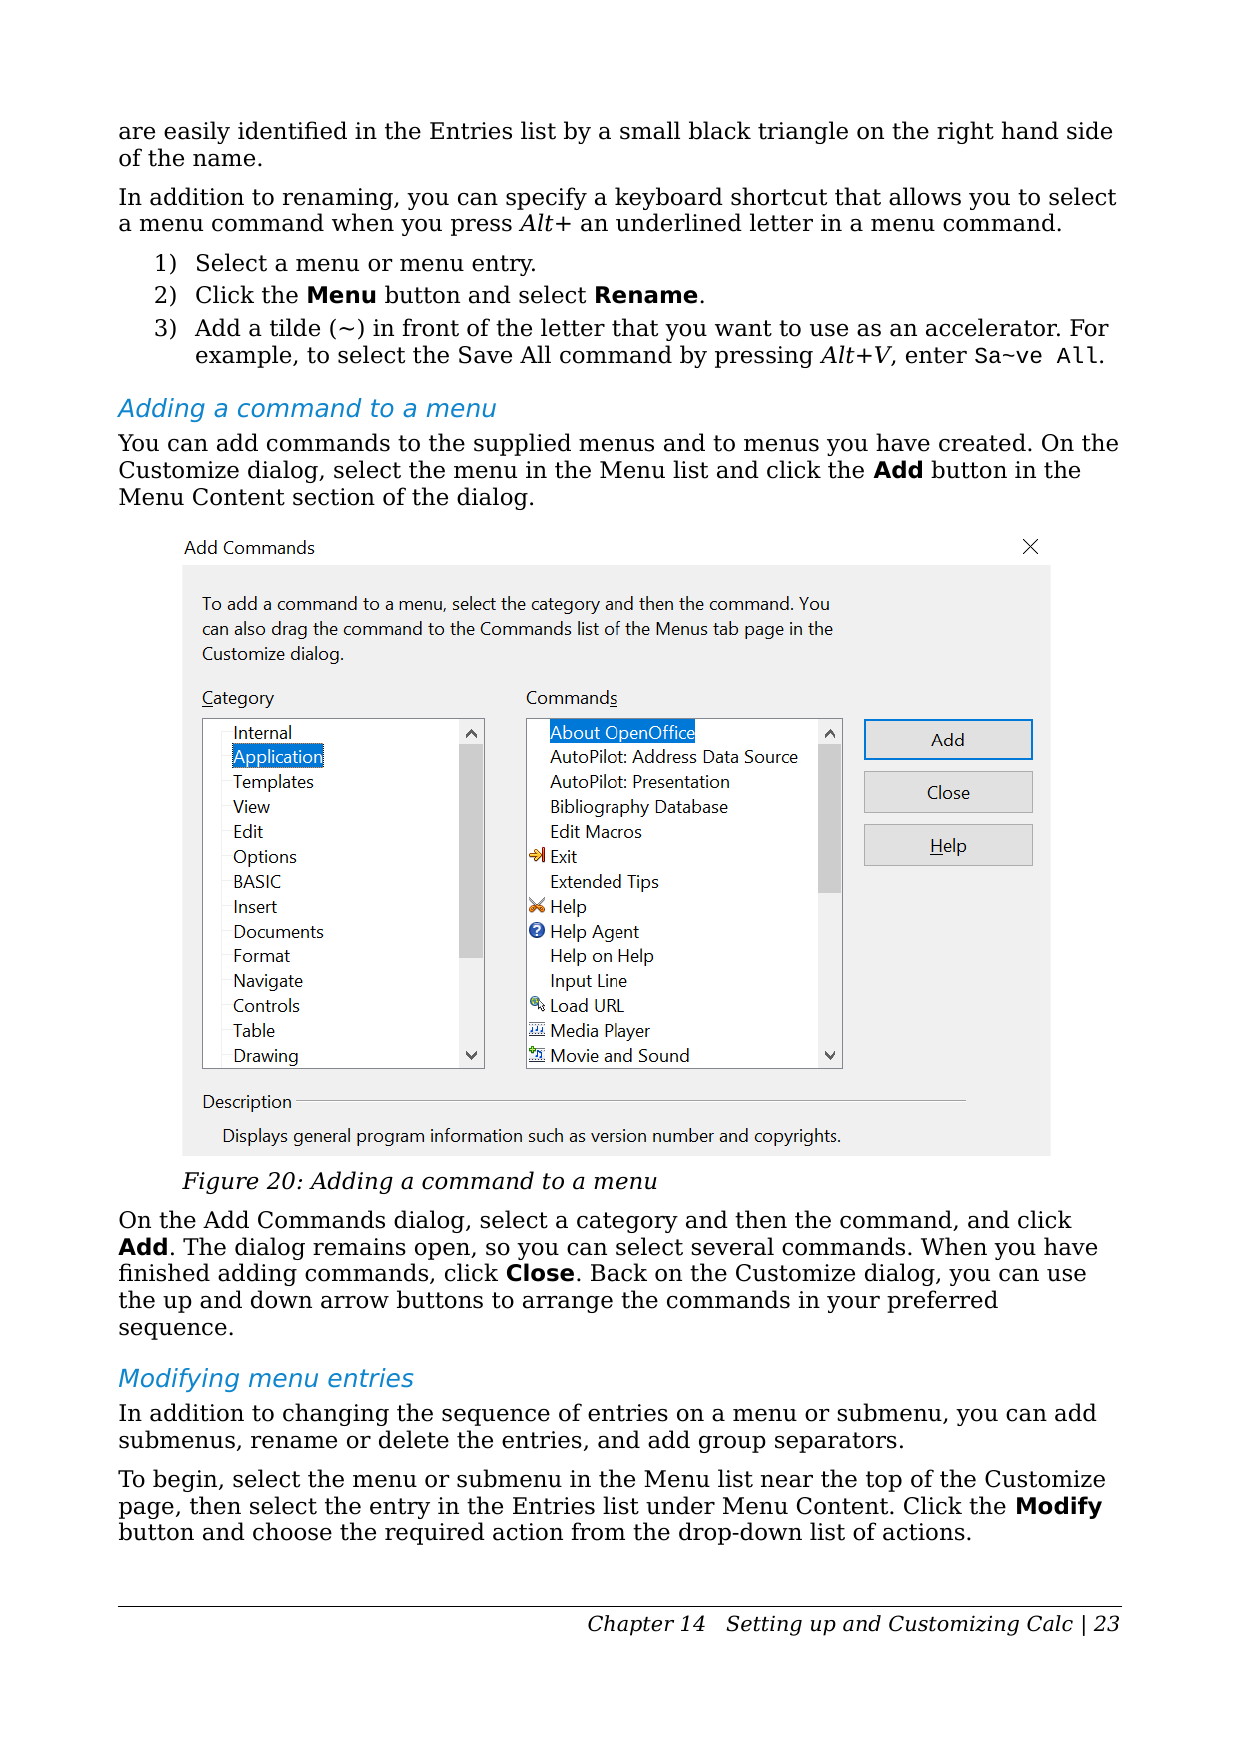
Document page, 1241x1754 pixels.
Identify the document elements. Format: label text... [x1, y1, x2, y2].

text are easily identified in the Entries list by a small black triangle on the right hand side of the name. [118, 118, 1122, 171]
subtitle Adding a command to a menu [118, 395, 1122, 424]
text Figure 20: Adding a command to a menu [182, 1168, 1058, 1194]
text On the Add Commands dialog, select a category and then the command, and click Add. The dialog remains open, so you can select several commands. When you have finished adding commands, click Close. Back on the Customize dialog, you can use the up and down arrow buttons to arrange the commands in your preferred sequence. [118, 1207, 1122, 1340]
list Add a tilde (~) in front of the letter that you want to use as an accelerator. For example, to select the Save All command by pressing Alt+V, enter Sa~ve All. [177, 316, 1122, 370]
text To begin, select the menu or submenu in the Menu list near the top of the Customize page, then select the entry in the Entries list under Menu Content. Click the Modify button and choose the required action from the drop-down list of actions. [118, 1466, 1122, 1546]
picture [182, 535, 1051, 1156]
list Click the Menu button and select Rename. [177, 283, 1122, 309]
list Select a menu or menu entry. [177, 250, 1122, 276]
text In addition to changing the sequence of entries on a menu or submenu, you can add submenus, rename or delete the entries, and add group separators. [118, 1400, 1122, 1454]
subtitle Modifying menu entries [118, 1365, 1122, 1394]
text In addition to renaming, you can specify a keyboard shortcut that allows you to select a menu command when you press Alt+ an underlined letter in a menu command. [118, 184, 1122, 237]
text You can add commands to the supplied menus and to menus you have created. On the Customize dialog, select the menu in the Menu list and click the Add button in the Menu Content section of the dialog. [118, 430, 1122, 510]
